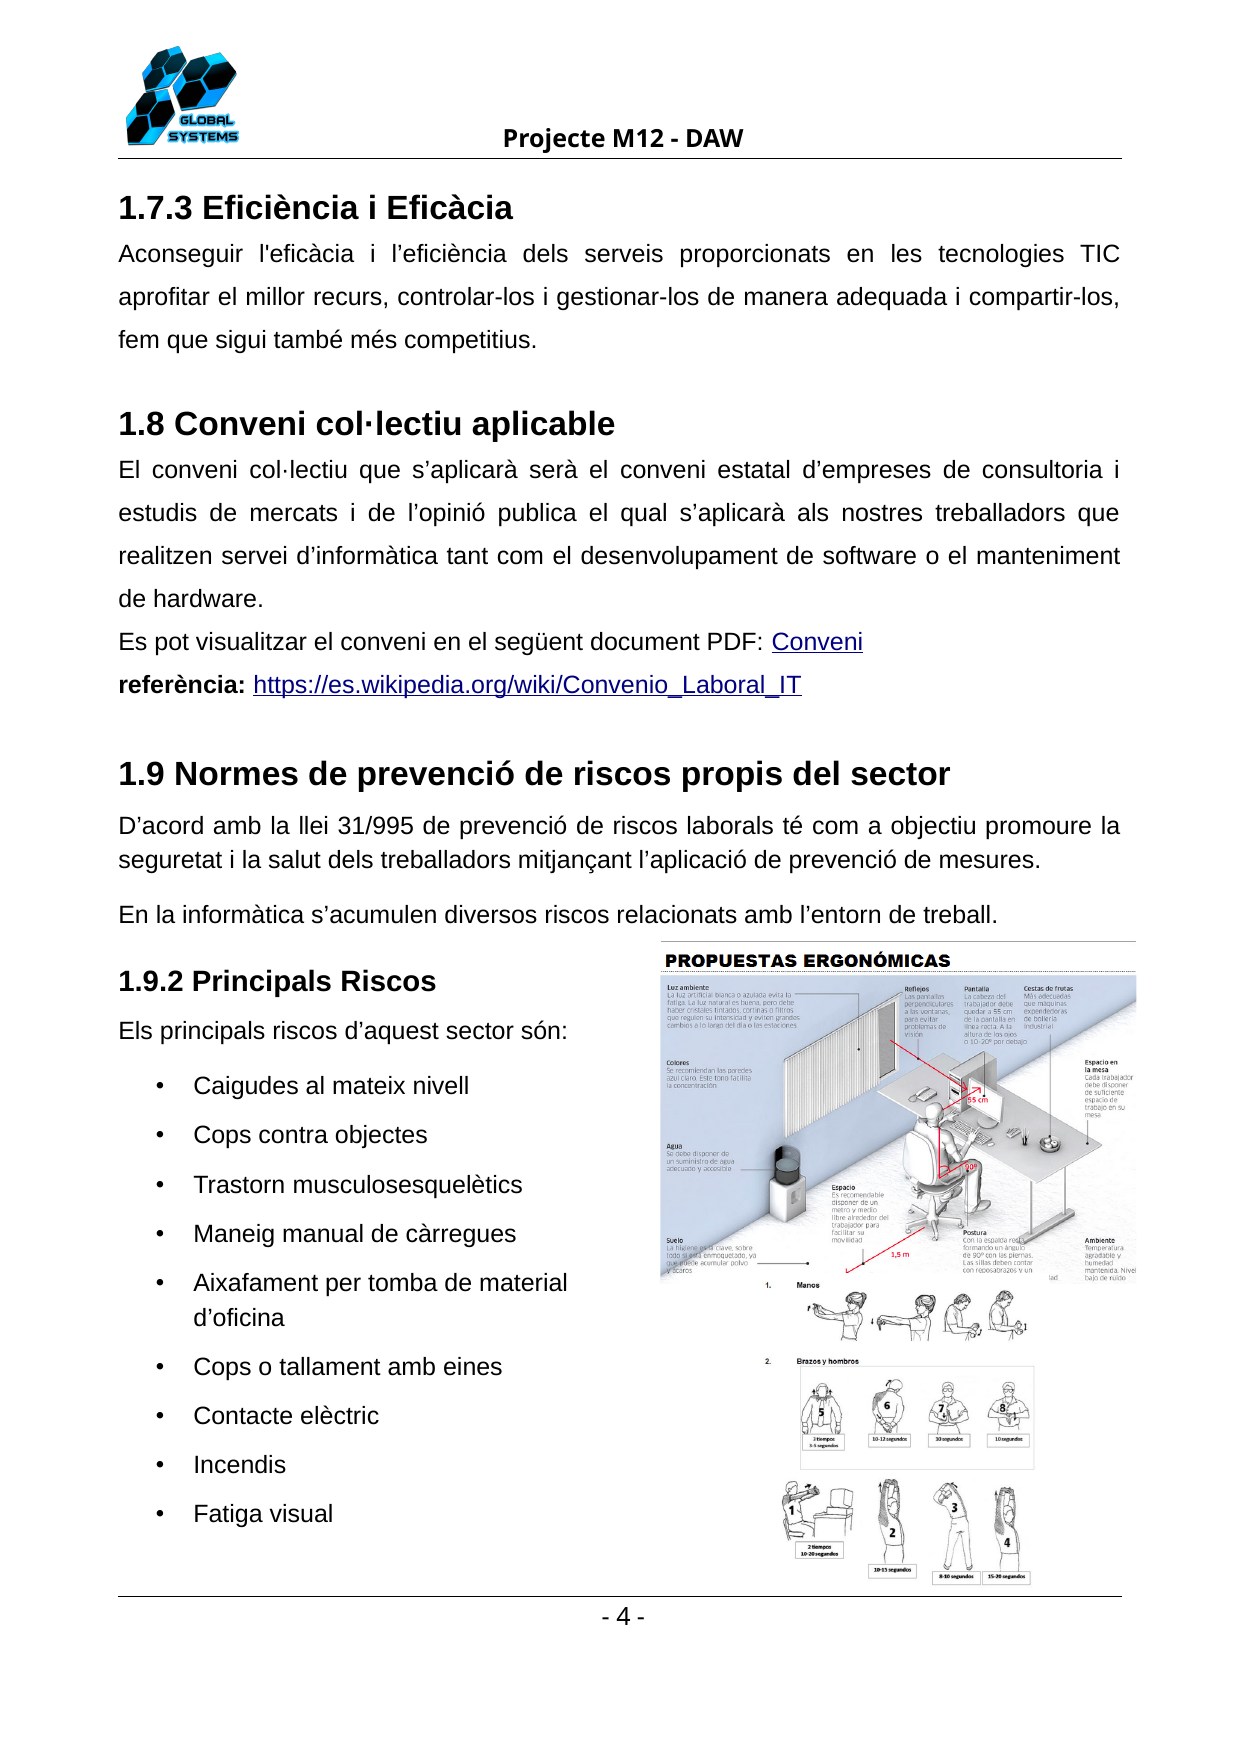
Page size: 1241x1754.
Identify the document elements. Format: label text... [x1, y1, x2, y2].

list Cops o tallament amb eines [156, 1352, 756, 1381]
list Fatiga visual [156, 1499, 756, 1528]
picture [121, 20, 243, 165]
text Es pot visualitzar el conveni en el següent document PDF: Conveni [118, 627, 1122, 656]
subtitle 1.9.2 Principals Riscos [118, 964, 660, 998]
picture [660, 941, 1137, 1590]
text D’acord amb la llei 31/995 de prevenció de riscos laborals té com a objectiu promoure la seguretat i la salut dels treballadors mitjançant l’aplicació de prevenció de mesures. [118, 811, 1122, 874]
subtitle 1.7.3 Eficiència i Eficàcia [118, 188, 1122, 226]
subtitle 1.9 Normes de prevenció de riscos propis del sector [118, 754, 1122, 793]
text El conveni col·lectiu que s’aplicarà serà el conveni estatal d’empreses de consultoria i estudis de mercats i de l’opinió publica el qual s’aplicarà als nostres treballadors que realitzen servei d’informàtica tant com el desenvolupament de software o el manteniment de hardware. [118, 455, 1122, 613]
list Caigudes al mateix nivell [156, 1071, 660, 1100]
list Incendis [156, 1450, 756, 1479]
subtitle 1.8 Conveni col·lectiu aplicable [118, 403, 1122, 442]
text referència: https://es.wikipedia.org/wiki/Convenio_Laboral_IT [118, 670, 1122, 699]
text En la informàtica s’acumulen diversos riscos relacionats amb l’entorn de treball. [118, 901, 1122, 929]
list [1050, 1284, 1122, 1331]
text Aconseguir l'eficàcia i l’eficiència dels serveis proporcionats en les tecnologies TIC aprofitar el millor recurs, controlar-los i gestionar-los de manera adequada i compartir-los, fem que sigui també més competitius. [118, 239, 1122, 354]
list Trastorn musculosesquelètics [156, 1170, 660, 1198]
list Cops contra objectes [156, 1121, 660, 1149]
list [1050, 1450, 1122, 1479]
list [1050, 1401, 1122, 1430]
list Aixafament per tomba de material d’oficina [156, 1268, 756, 1331]
list [1050, 1352, 1122, 1381]
list [1050, 1499, 1122, 1528]
list Contacte elèctric [156, 1401, 756, 1430]
list Maneig manual de càrregues [156, 1219, 660, 1248]
text Els principals riscos d’aquest sector són: [118, 1016, 660, 1045]
